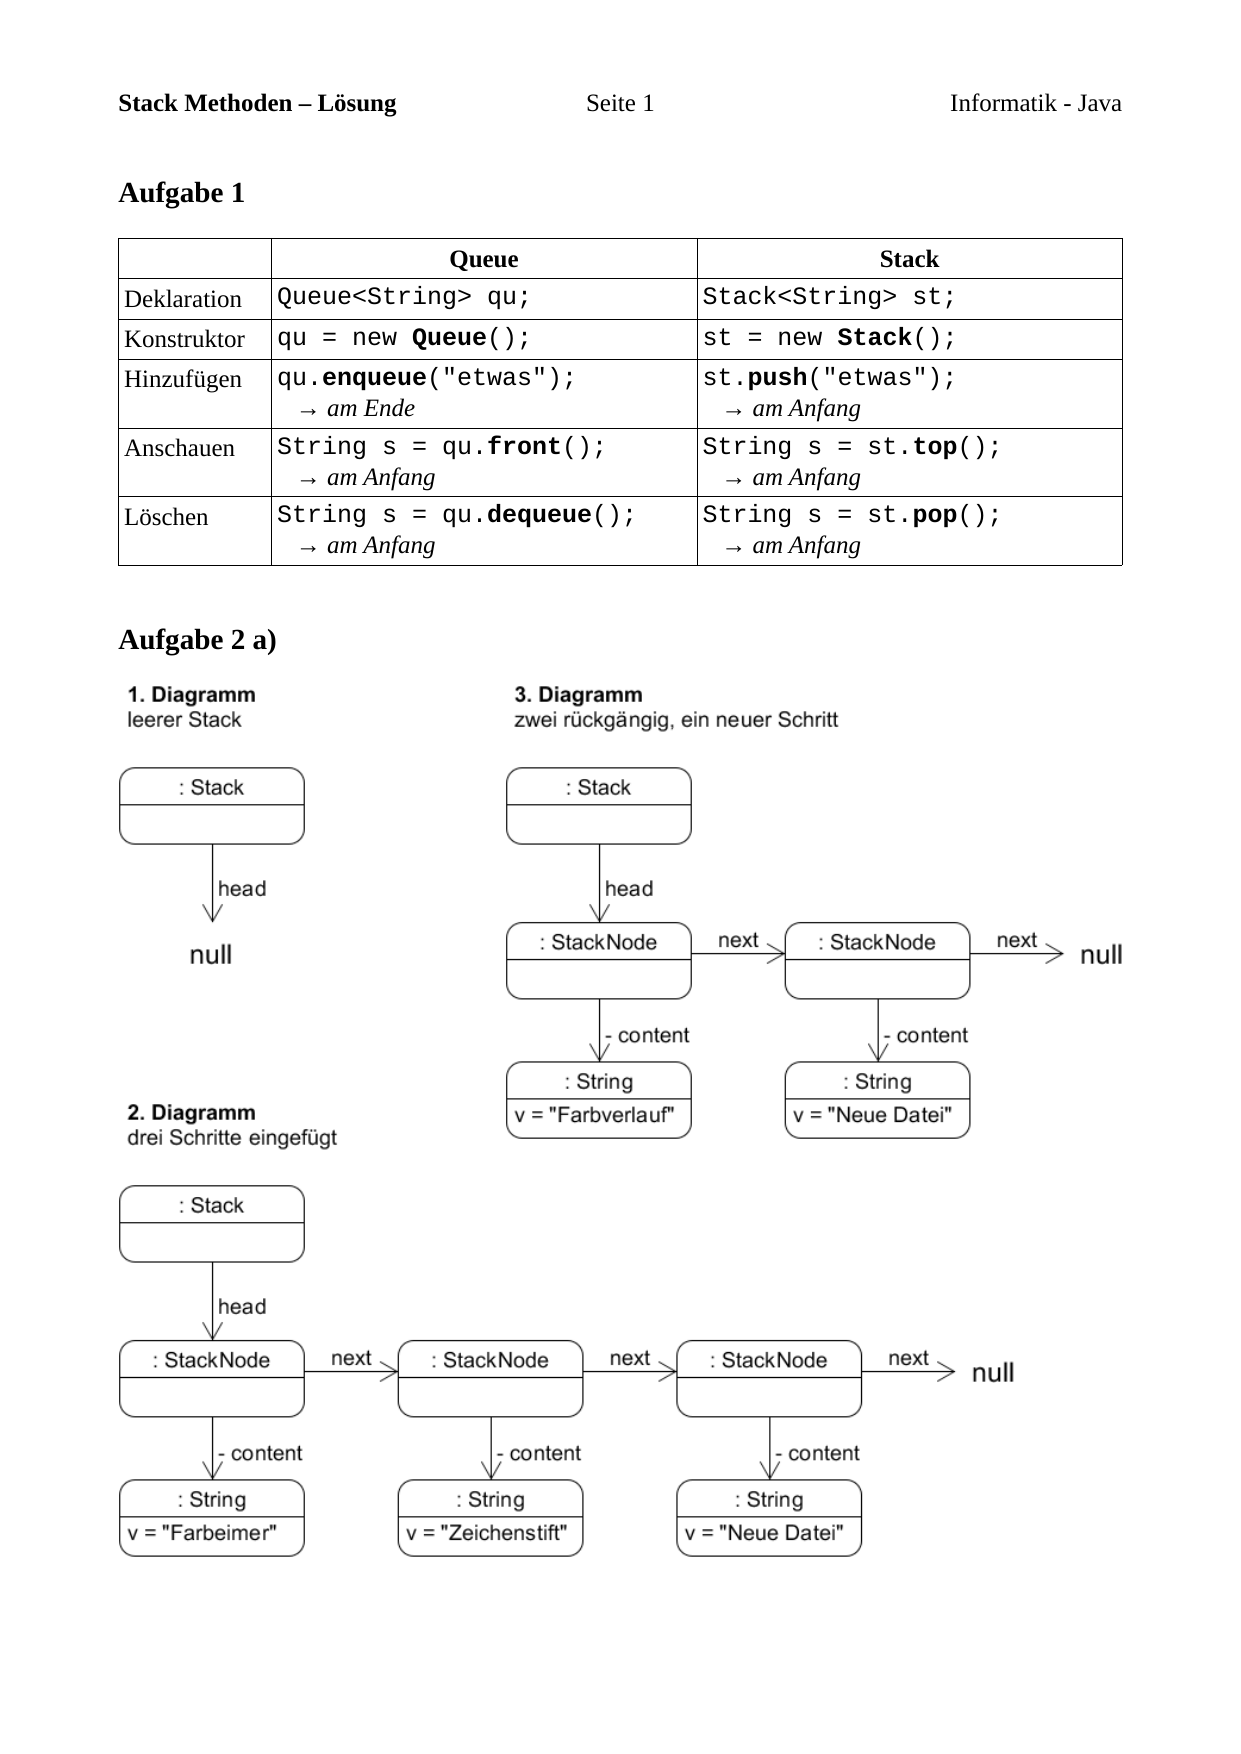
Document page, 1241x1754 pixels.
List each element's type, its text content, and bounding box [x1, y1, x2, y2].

table_cell qu = new Queue(); [272, 320, 697, 359]
table_cell String s = qu.front(); → am Anfang [272, 429, 697, 496]
text Aufgabe 2 a) [118, 622, 1122, 656]
table_cell String s = qu.dequeue(); → am Anfang [272, 497, 697, 565]
table_cell Deklaration [119, 279, 271, 318]
table_header Stack [698, 239, 1122, 278]
table_header Queue [272, 239, 697, 278]
table_cell qu.enqueue("etwas"); → am Ende [272, 360, 697, 427]
table_cell Löschen [119, 497, 271, 565]
table_cell Hinzufügen [119, 360, 271, 427]
picture [118, 684, 1123, 1558]
text Aufgabe 1 [118, 176, 1122, 209]
table_cell String s = st.top(); → am Anfang [698, 429, 1122, 496]
table_cell Anschauen [119, 429, 271, 496]
table_header [119, 239, 271, 278]
table_cell Queue<String> qu; [272, 279, 697, 318]
table_cell Stack<String> st; [698, 279, 1122, 318]
table_cell String s = st.pop(); → am Anfang [698, 497, 1122, 565]
table_cell st = new Stack(); [698, 320, 1122, 359]
table_cell Konstruktor [119, 320, 271, 359]
table_cell st.push("etwas"); → am Anfang [698, 360, 1122, 427]
